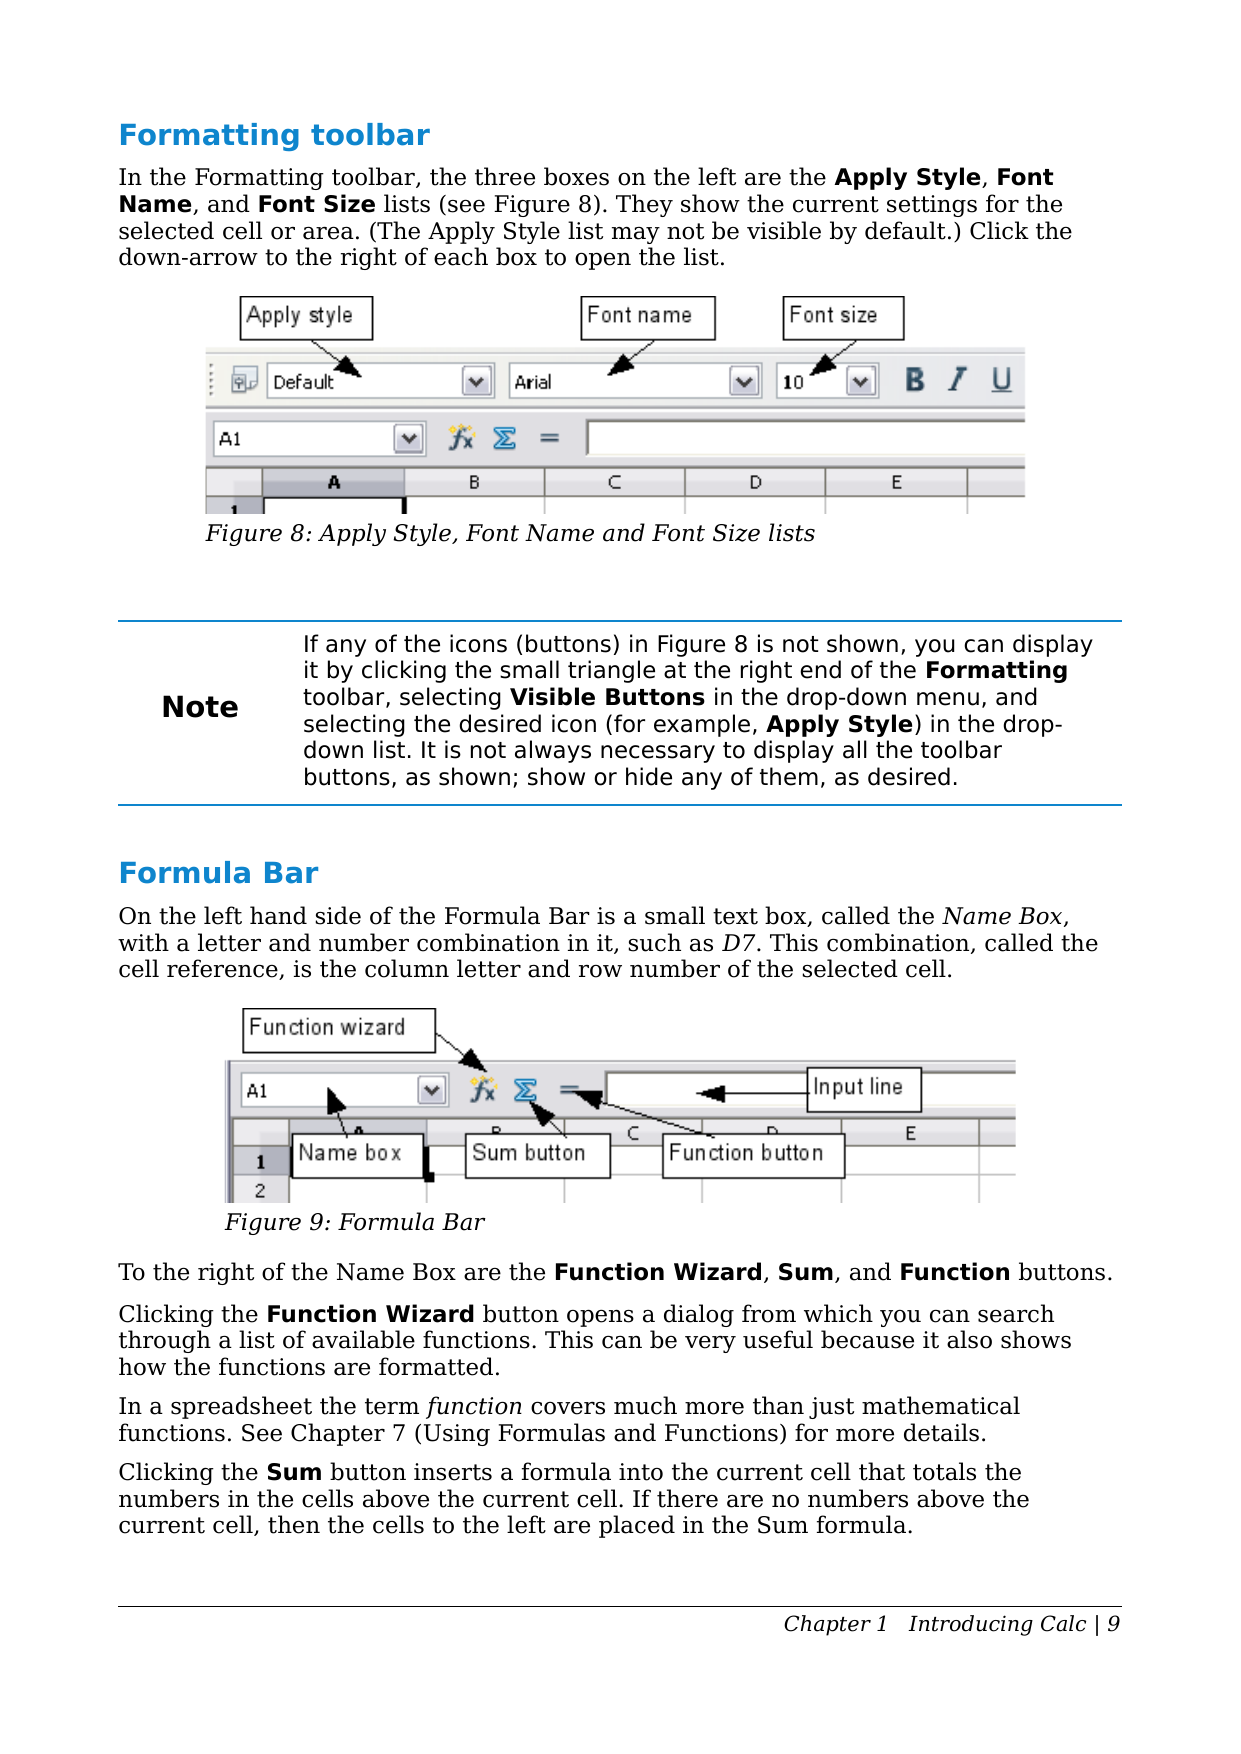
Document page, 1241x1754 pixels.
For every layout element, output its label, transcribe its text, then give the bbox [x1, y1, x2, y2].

text On the left hand side of the Formula Bar is a small text box, called the Name Box, with a letter and number combination in it, such as D7. This combination, called the cell reference, is the column letter and row number of the selected cell. [118, 903, 1122, 983]
text Figure 8: Apply Style, Font Name and Font Size lists [206, 520, 1035, 547]
subtitle Formula Bar [118, 857, 1122, 891]
subtitle Formatting toolbar [118, 118, 1122, 152]
text To the right of the Name Box are the Function Wizard, Sum, and Function buttons. [118, 1259, 1122, 1286]
text Clicking the Function Wizard button opens a dialog from which you can search through a list of available functions. This can be very useful because it also shows how the functions are formatted. [118, 1301, 1122, 1381]
text Figure 9: Formula Bar [225, 1209, 1016, 1236]
picture [224, 1008, 1016, 1203]
table_header Note [118, 622, 281, 804]
table_header If any of the icons (buttons) in Figure 8 is not shown, you can display it by clicking the small triangle at the right end of the Formatting toolbar, selecting Visible Buttons in the drop-down menu, and selecting the desired icon (for example, Apply Style) in the drop-down list. It is not always necessary to display all the toolbar buttons, as shown; show or hide any of them, as desired. [281, 622, 1122, 804]
text In the Formatting toolbar, the three boxes on the left are the Apply Style, Font Name, and Font Size lists (see Figure 8). They show the current settings for the selected cell or area. (The Apply Style list may not be visible by default.) Click the down-arrow to the right of each box to open the list. [118, 164, 1122, 271]
text In a spreadsheet the term function covers much more than just mathematical functions. See Chapter 7 (Using Formulas and Functions) for more details. [118, 1393, 1122, 1447]
picture [205, 296, 1027, 514]
text Clicking the Sum button inserts a formula into the current cell that totals the numbers in the cells above the current cell. If there are no numbers above the current cell, then the cells to the left are placed in the Sum formula. [118, 1459, 1122, 1539]
